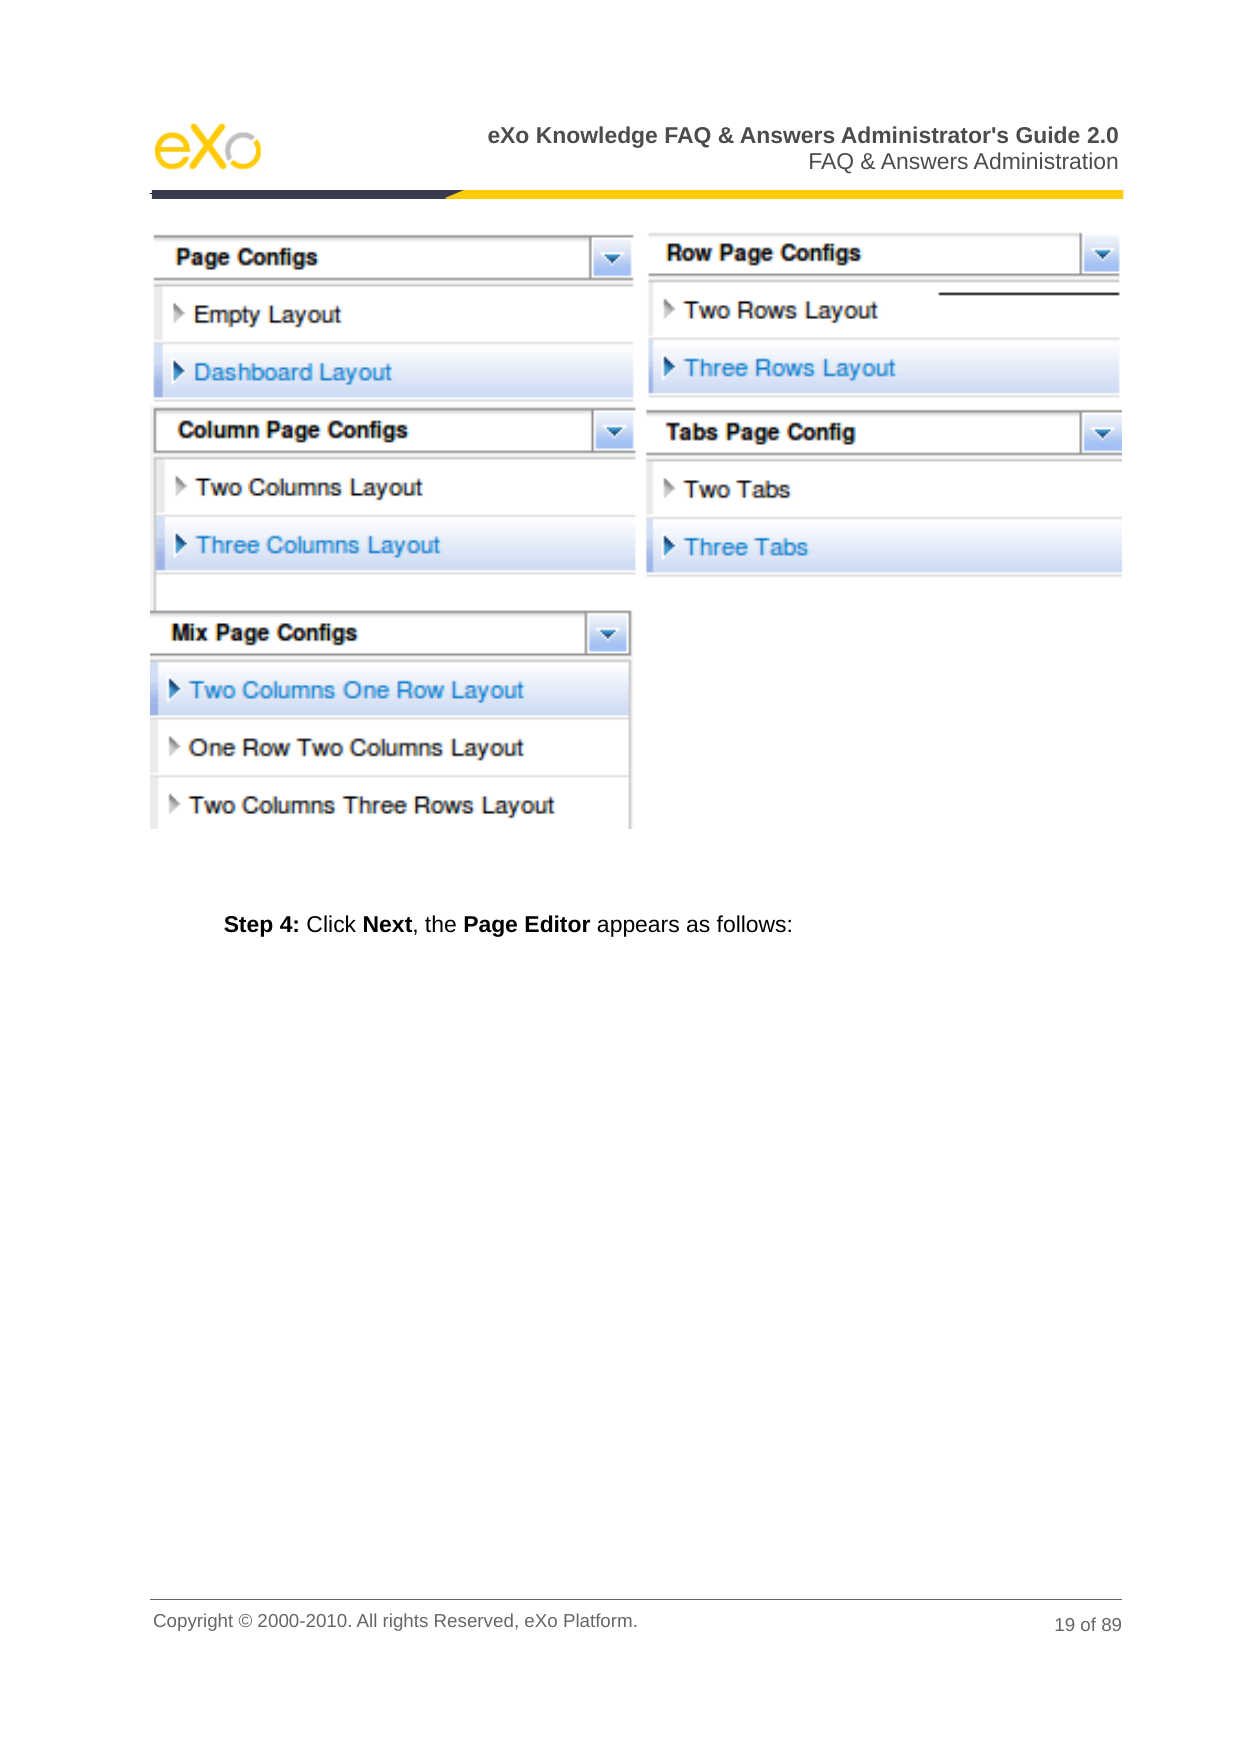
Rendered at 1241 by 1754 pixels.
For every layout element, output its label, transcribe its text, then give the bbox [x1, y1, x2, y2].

picture [151, 190, 1124, 199]
text Step 4: Click Next, the Page Editor appears as follows: [150, 911, 1122, 938]
picture [155, 123, 262, 170]
picture [150, 223, 1122, 829]
